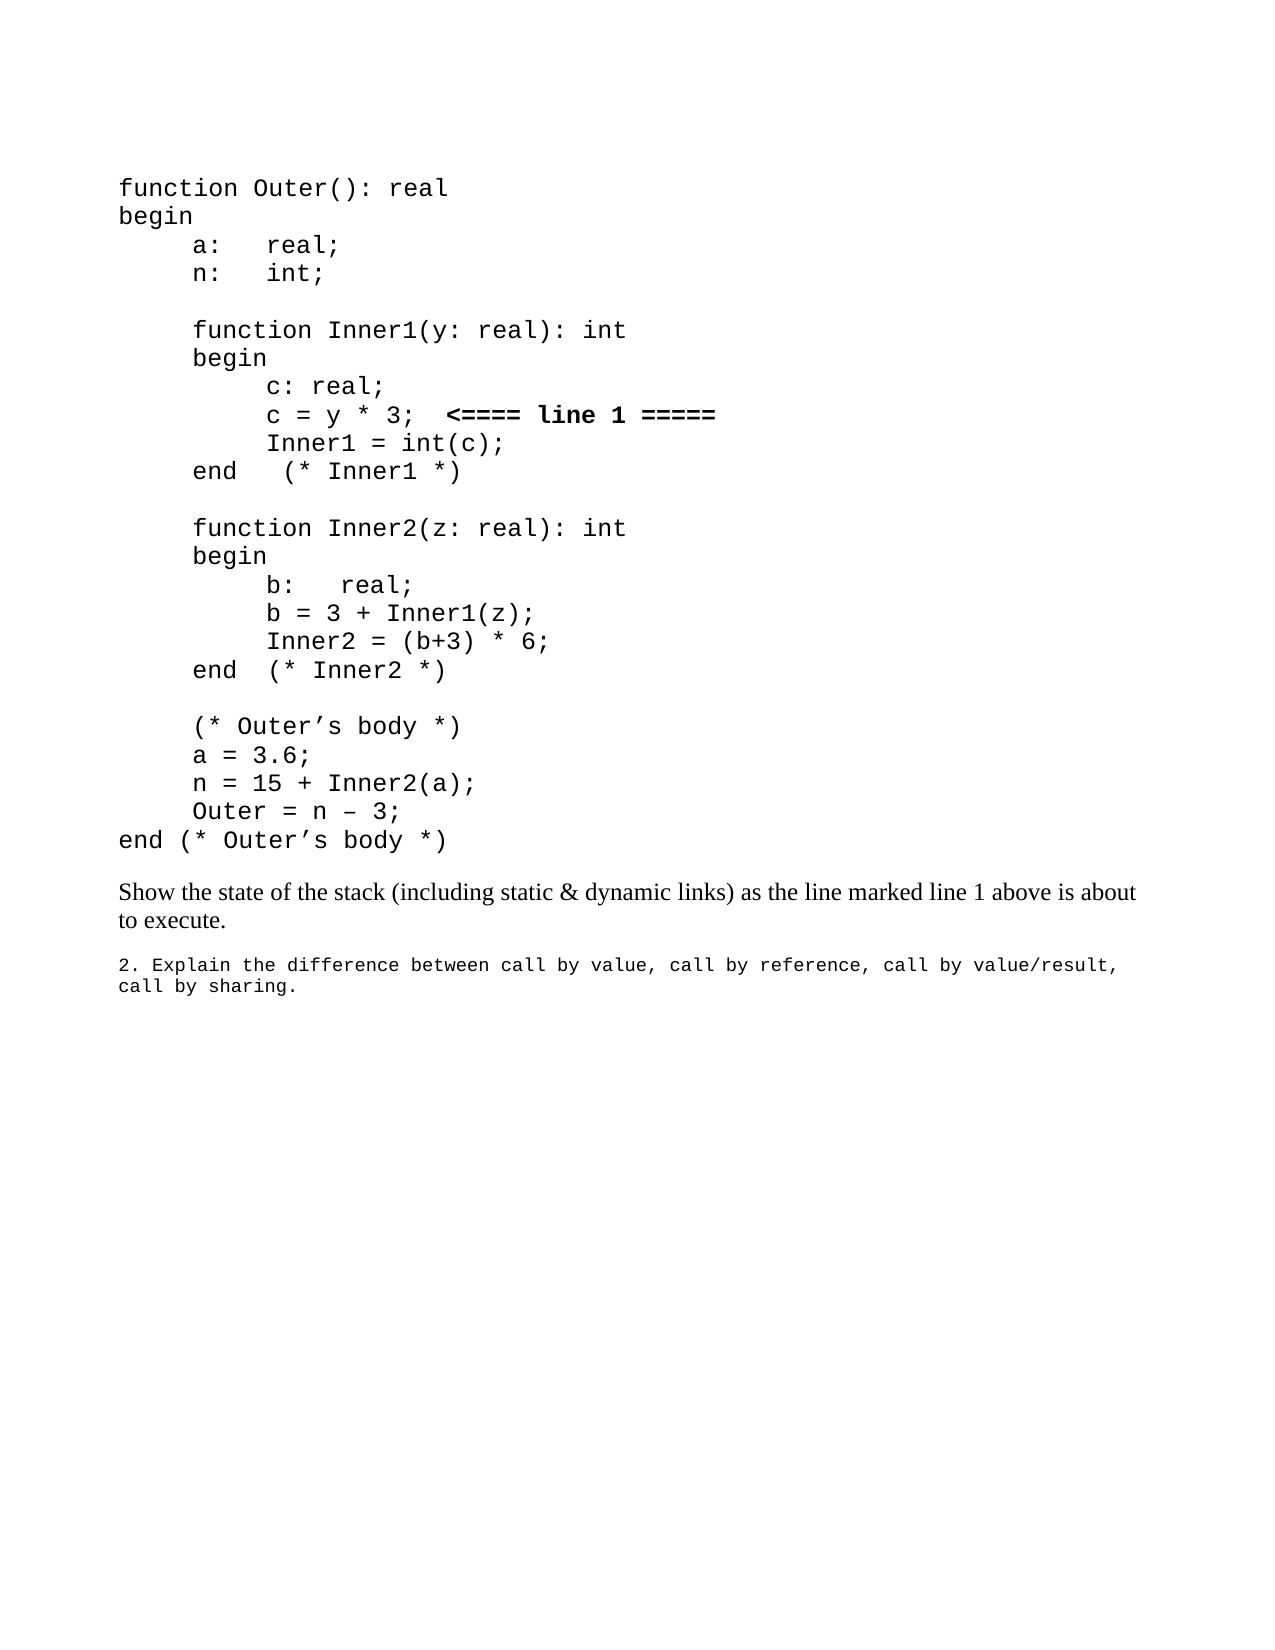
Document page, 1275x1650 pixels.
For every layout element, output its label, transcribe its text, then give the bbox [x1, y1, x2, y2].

text end (* Inner1 *) [118, 459, 1157, 487]
text Inner1 = int(c); [118, 431, 1157, 459]
text begin [118, 544, 1157, 572]
text function Inner2(z: real): int [118, 516, 1157, 544]
text c: real; [118, 374, 1157, 402]
text end (* Outer’s body *) [118, 827, 1157, 856]
text c = y * 3; <==== line 1 ===== [118, 402, 1157, 431]
text begin [118, 204, 1157, 232]
text Inner2 = (b+3) * 6; [118, 629, 1157, 657]
text function Inner1(y: real): int [118, 317, 1157, 346]
text Outer = n – 3; [118, 799, 1157, 827]
text b = 3 + Inner1(z); [118, 601, 1157, 629]
text b: real; [118, 572, 1157, 601]
text end (* Inner2 *) [118, 657, 1157, 686]
text function Outer(): real [118, 176, 1157, 204]
text n: int; [118, 261, 1157, 289]
text a = 3.6; [118, 742, 1157, 771]
text n = 15 + Inner2(a); [118, 771, 1157, 799]
text (* Outer’s body *) [118, 714, 1157, 742]
text Show the state of the stack (including static & dynamic links) as the line marked line 1 above is about to execute. [118, 877, 1157, 934]
text begin [118, 346, 1157, 374]
text a: real; [118, 232, 1157, 261]
text 2. Explain the difference between call by value, call by reference, call by value/result, call by sharing. [118, 956, 1157, 998]
